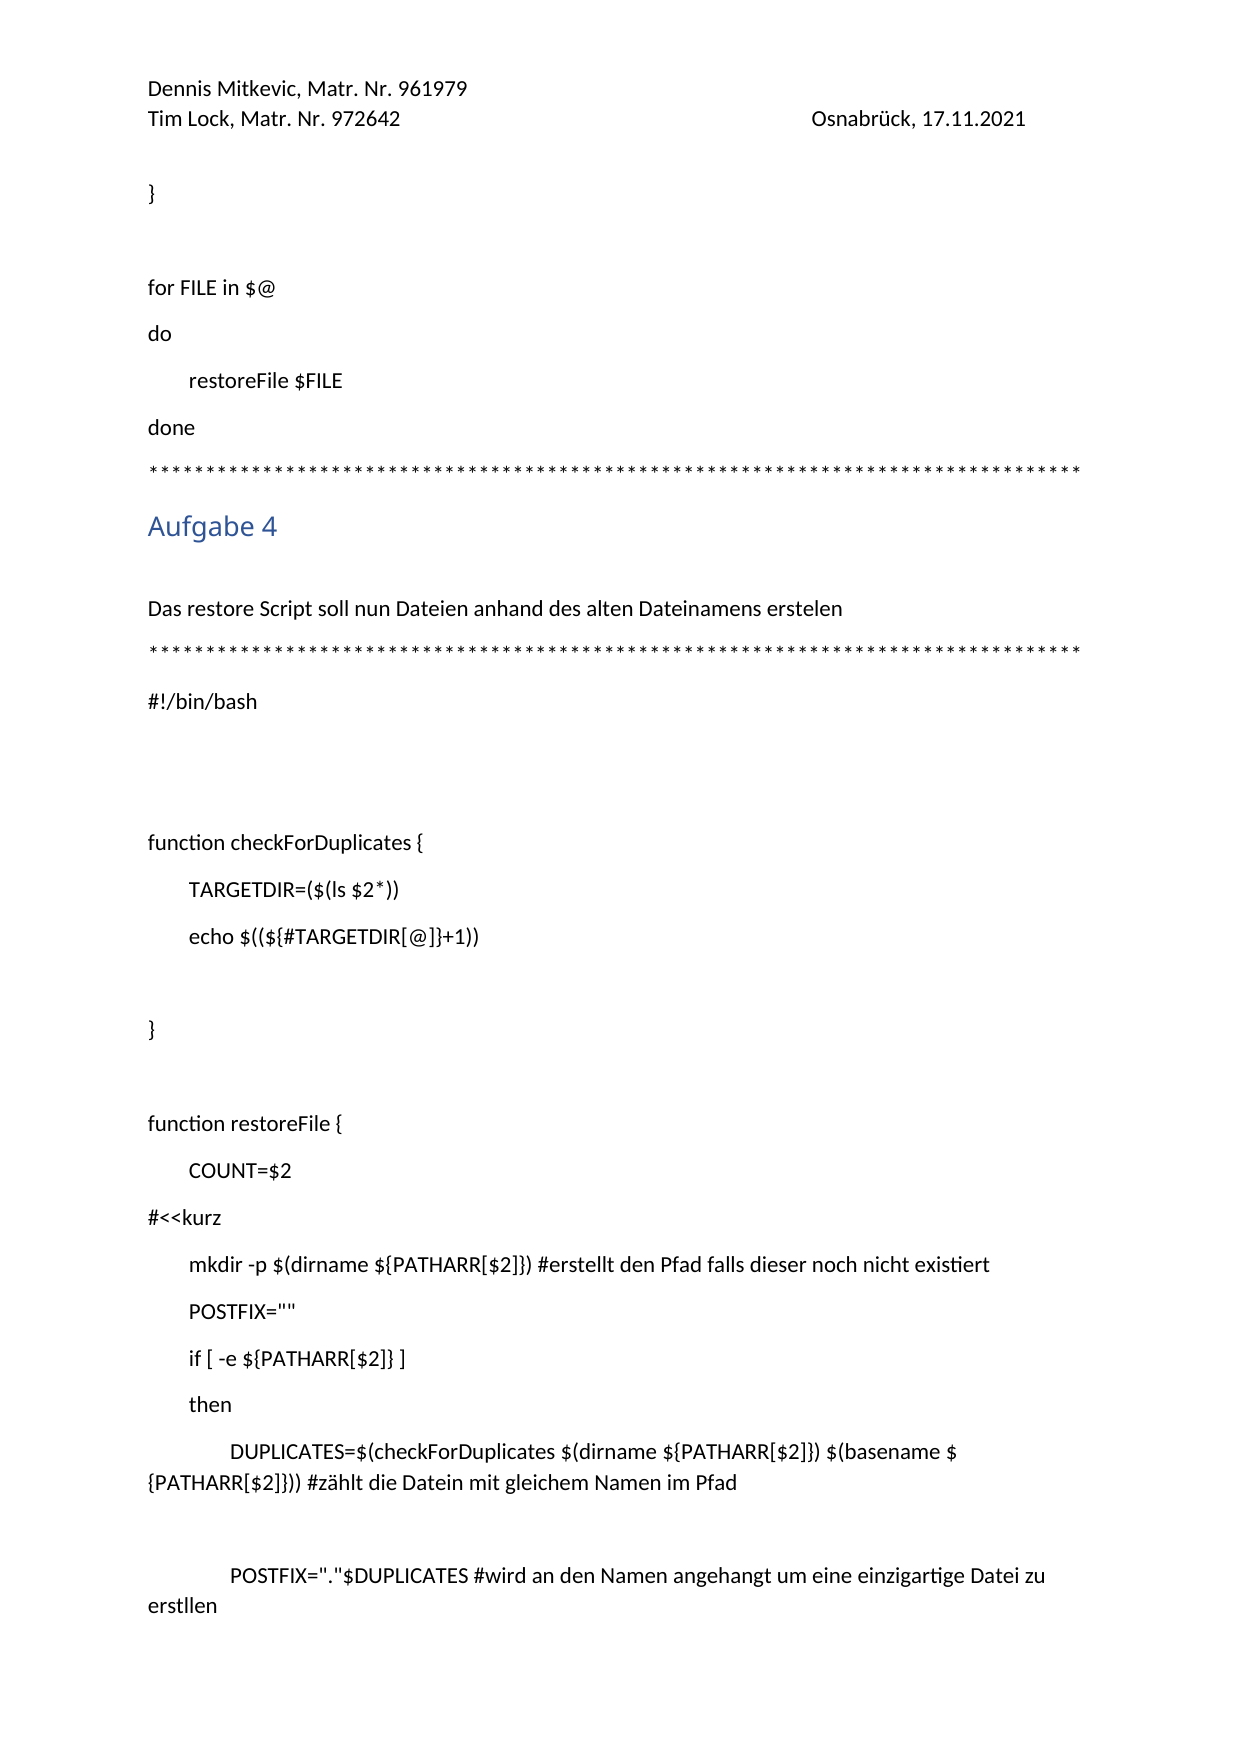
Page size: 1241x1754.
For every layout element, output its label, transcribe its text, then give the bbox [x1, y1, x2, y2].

text then [148, 1391, 1093, 1418]
text restoreFile $FILE [148, 366, 1093, 394]
text POSTFIX="."$DUPLICATES #wird an den Namen angehangt um eine einzigartige Datei zu erstllen [148, 1561, 1093, 1619]
text } [148, 179, 1093, 207]
text ********************************************************************************** [148, 460, 1093, 488]
text if [ -e ${PATHARR[$2]} ] [148, 1344, 1093, 1372]
text TARGETDIR=($(ls $2*)) [148, 875, 1093, 903]
text function restoreFile { [148, 1109, 1093, 1137]
text } [148, 1016, 1093, 1043]
text ********************************************************************************** [148, 641, 1093, 668]
text #<<kurz [148, 1203, 1093, 1231]
text do [148, 319, 1093, 347]
text for FILE in $@ [148, 273, 1093, 301]
text done [148, 413, 1093, 441]
text function checkForDuplicates { [148, 828, 1093, 856]
text mkdir -p $(dirname ${PATHARR[$2]}) #erstellt den Pfad falls dieser noch nicht existiert [148, 1250, 1093, 1278]
text #!/bin/bash [148, 687, 1093, 715]
text echo $((${#TARGETDIR[@]}+1)) [148, 922, 1093, 950]
text COUNT=$2 [148, 1156, 1093, 1184]
subtitle Aufgabe 4 [148, 507, 1093, 544]
text POSTFIX="" [148, 1297, 1093, 1325]
text DUPLICATES=$(checkForDuplicates $(dirname ${PATHARR[$2]}) $(basename ${PATHARR[$2]})) #zählt die Datein mit gleichem Namen im Pfad [148, 1437, 1093, 1496]
text Das restore Script soll nun Dateien anhand des alten Dateinamens erstelen [148, 594, 1093, 622]
